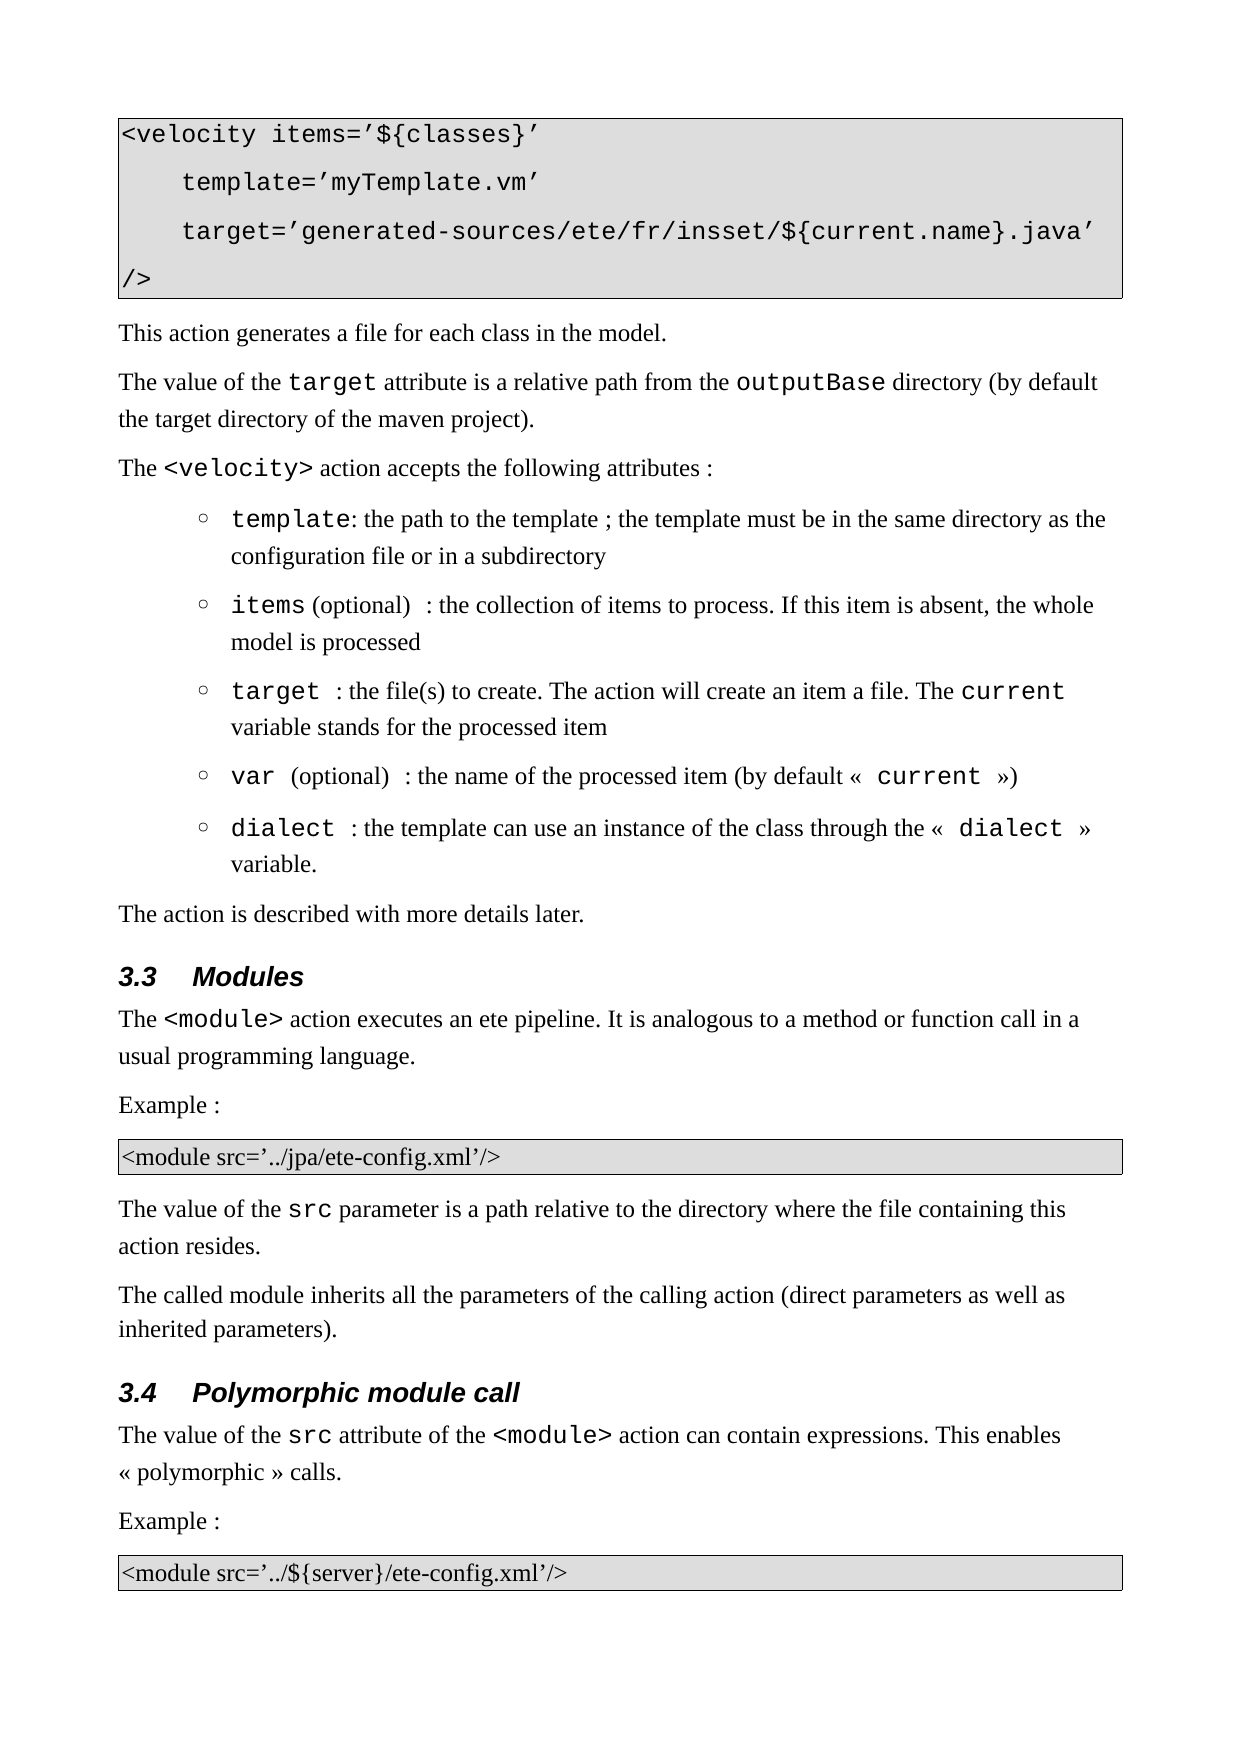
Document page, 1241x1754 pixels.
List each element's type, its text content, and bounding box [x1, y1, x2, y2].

list target=’generated-sources/ete/fr/insset/${current.name}.java’ [119, 215, 1122, 247]
text /> [119, 264, 1122, 298]
text Example : [118, 1506, 1122, 1535]
list template: the path to the template ; the template must be in the same directory as the configuration file or in a subdirectory [193, 504, 1122, 570]
text The called module inherits all the parameters of the calling action (direct parameters as well as inherited parameters). [118, 1280, 1122, 1343]
list <module src=’../${server}/ete-config.xml’/> [119, 1556, 1122, 1590]
list <module src=’../jpa/ete-config.xml’/> [119, 1140, 1122, 1174]
list target : the file(s) to create. The action will create an item a file. The current variable stands for the processed item [193, 676, 1122, 741]
text The <velocity> action accepts the following attributes : [118, 453, 1122, 484]
text The value of the target attribute is a relative path from the outputBase directory (by default the target directory of the maven project). [118, 367, 1122, 433]
subtitle Modules [118, 960, 1122, 992]
list dialect : the template can use an instance of the class through the « dialect » variable. [193, 813, 1122, 878]
text The value of the src parameter is a path relative to the directory where the file containing this action resides. [118, 1194, 1122, 1260]
text The <module> action executes an ete pipeline. It is analogous to a method or function call in a usual programming language. [118, 1004, 1122, 1070]
text Example : [118, 1090, 1122, 1119]
text The action is described with more details later. [118, 899, 1122, 927]
text <velocity items=’${classes}’ [119, 119, 1122, 149]
list items (optional) : the collection of items to process. If this item is absent, the whole model is processed [193, 590, 1122, 656]
text The value of the src attribute of the <module> action can contain expressions. This enables « polymorphic » calls. [118, 1420, 1122, 1486]
text This action generates a file for each class in the model. [118, 318, 1122, 347]
text template=’myTemplate.vm’ [119, 167, 1122, 198]
list var (optional) : the name of the processed item (by default « current ») [193, 761, 1122, 792]
subtitle Polymorphic module call [118, 1376, 1122, 1408]
